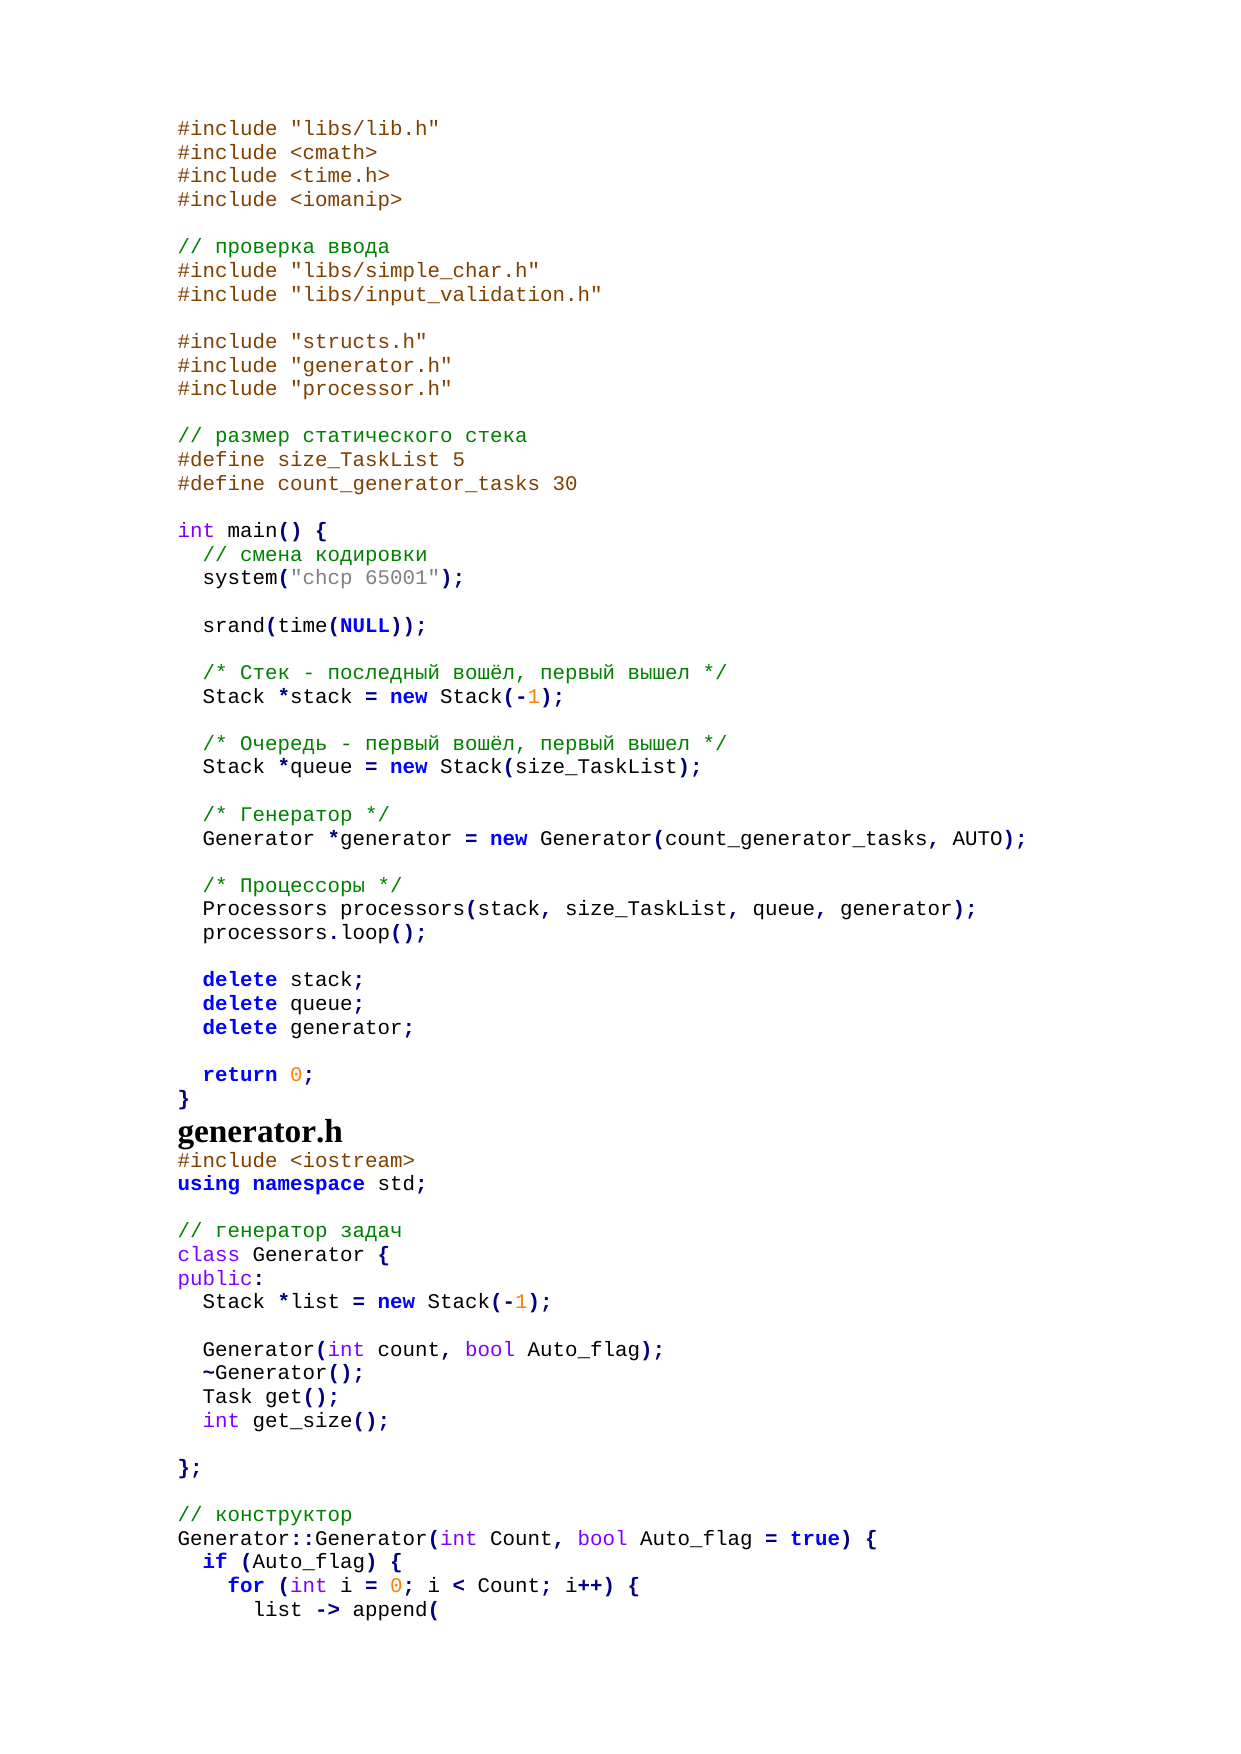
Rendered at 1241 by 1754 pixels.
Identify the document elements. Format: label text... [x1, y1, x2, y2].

text delete generator; [177, 1017, 1152, 1040]
text } generator.h #include <iostream> [177, 1088, 1152, 1173]
text Stack *stack = new Stack(-1); [177, 686, 1152, 709]
text // проверка ввода [177, 236, 1152, 260]
text #define count_generator_tasks 30 [177, 473, 1152, 496]
text Task get(); [177, 1386, 1152, 1410]
text Stack *list = new Stack(-1); [177, 1291, 1152, 1315]
text #include "processor.h" [177, 378, 1152, 402]
text delete queue; [177, 993, 1152, 1017]
text Processors processors(stack, size_TaskList, queue, generator); [177, 898, 1152, 922]
text #include "libs/simple_char.h" [177, 260, 1152, 284]
text // смена кодировки [177, 544, 1152, 567]
text Stack *queue = new Stack(size_TaskList); [177, 757, 1152, 780]
text int main() { [177, 520, 1152, 544]
text class Generator { [177, 1244, 1152, 1268]
text delete stack; [177, 969, 1152, 993]
text processors.loop(); [177, 922, 1152, 946]
text #include <cmath> [177, 142, 1152, 165]
text list -> append( [177, 1599, 1152, 1622]
text Generator *generator = new Generator(count_generator_tasks, AUTO); [177, 827, 1152, 851]
text #include "generator.h" [177, 354, 1152, 378]
text /* Процессоры */ [177, 875, 1152, 898]
text public: [177, 1268, 1152, 1291]
text int get_size(); [177, 1410, 1152, 1433]
text /* Генератор */ [177, 804, 1152, 827]
text #define size_TaskList 5 [177, 449, 1152, 473]
text #include <time.h> [177, 165, 1152, 189]
text for (int i = 0; i < Count; i++) { [177, 1575, 1152, 1599]
text // генератор задач [177, 1221, 1152, 1244]
text }; [177, 1457, 1152, 1481]
text Generator(int count, bool Auto_flag); [177, 1339, 1152, 1362]
text if (Auto_flag) { [177, 1552, 1152, 1575]
text // размер статического стека [177, 426, 1152, 449]
text ~Generator(); [177, 1362, 1152, 1386]
text srand(time(NULL)); [177, 615, 1152, 638]
text #include "libs/lib.h" [177, 118, 1152, 142]
text /* Очередь - первый вошёл, первый вышел */ [177, 733, 1152, 757]
text return 0; [177, 1064, 1152, 1088]
text // конструктор [177, 1504, 1152, 1528]
text system("chcp 65001"); [177, 567, 1152, 591]
text /* Стек - последный вошёл, первый вышел */ [177, 662, 1152, 686]
text #include "structs.h" [177, 331, 1152, 354]
text Generator::Generator(int Count, bool Auto_flag = true) { [177, 1528, 1152, 1552]
text #include <iomanip> [177, 189, 1152, 213]
text using namespace std; [177, 1173, 1152, 1197]
text #include "libs/input_validation.h" [177, 284, 1152, 307]
